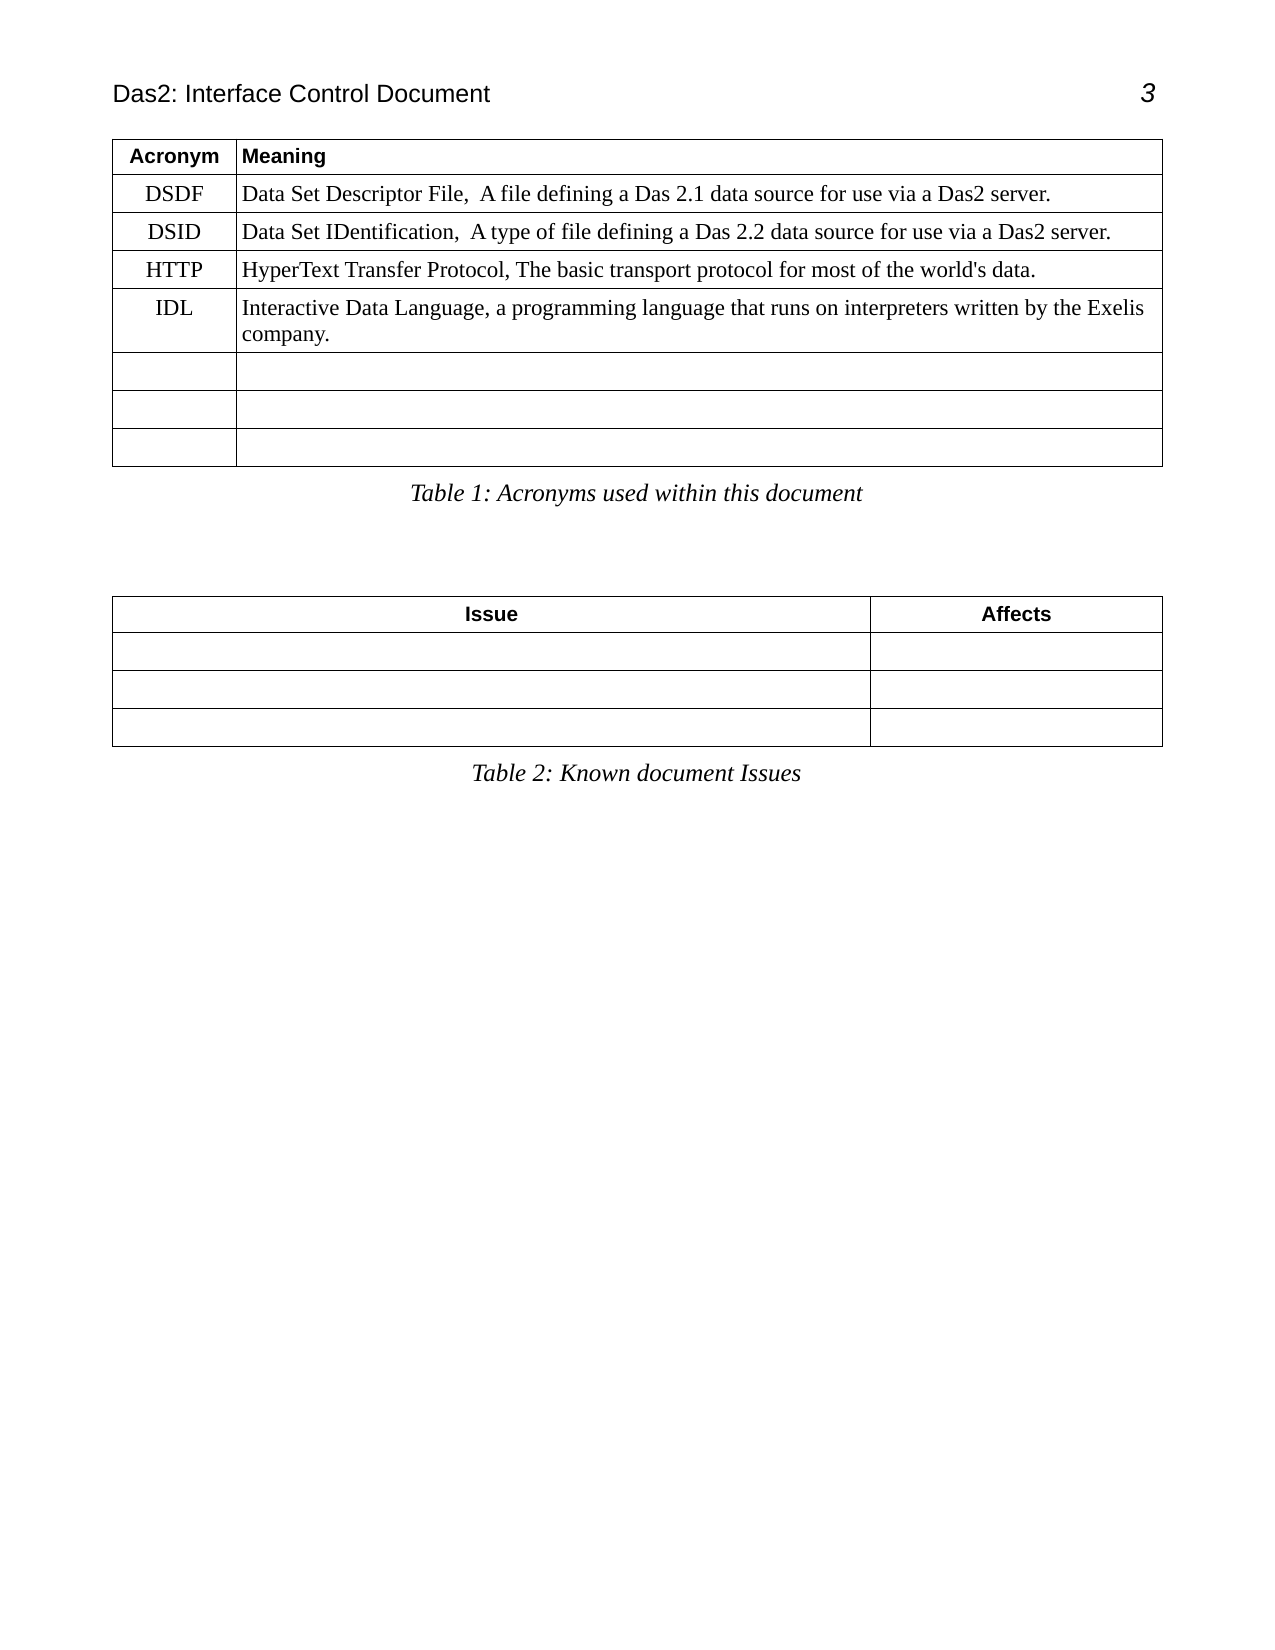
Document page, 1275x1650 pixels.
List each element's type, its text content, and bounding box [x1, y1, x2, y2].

table_cell [113, 671, 870, 708]
table_cell IDL [113, 289, 236, 352]
table_cell HTTP [113, 251, 236, 288]
table_cell [113, 429, 236, 466]
table_cell [113, 633, 870, 670]
table_header Affects [871, 597, 1162, 632]
table_cell DSDF [113, 175, 236, 212]
table_cell [871, 633, 1162, 670]
table_cell HyperText Transfer Protocol, The basic transport protocol for most of the world's data. [237, 251, 1162, 288]
text Table 2: Known document Issues [112, 758, 1162, 787]
table_cell [113, 391, 236, 428]
table_cell [237, 353, 1162, 390]
table_header Acronym [113, 140, 236, 174]
table_cell Interactive Data Language, a programming language that runs on interpreters written by the Exelis company. [237, 289, 1162, 352]
table_cell [113, 353, 236, 390]
table_cell Data Set IDentification, A type of file defining a Das 2.2 data source for use via a Das2 server. [237, 213, 1162, 250]
text Table 1: Acronyms used within this document [112, 478, 1162, 507]
table_cell [237, 391, 1162, 428]
table_cell Data Set Descriptor File, A file defining a Das 2.1 data source for use via a Das2 server. [237, 175, 1162, 212]
table_cell [871, 671, 1162, 708]
table_header Issue [113, 597, 870, 632]
table_cell DSID [113, 213, 236, 250]
table_cell [871, 709, 1162, 746]
table_header Meaning [237, 140, 1162, 174]
table_cell [113, 709, 870, 746]
table_cell [237, 429, 1162, 466]
